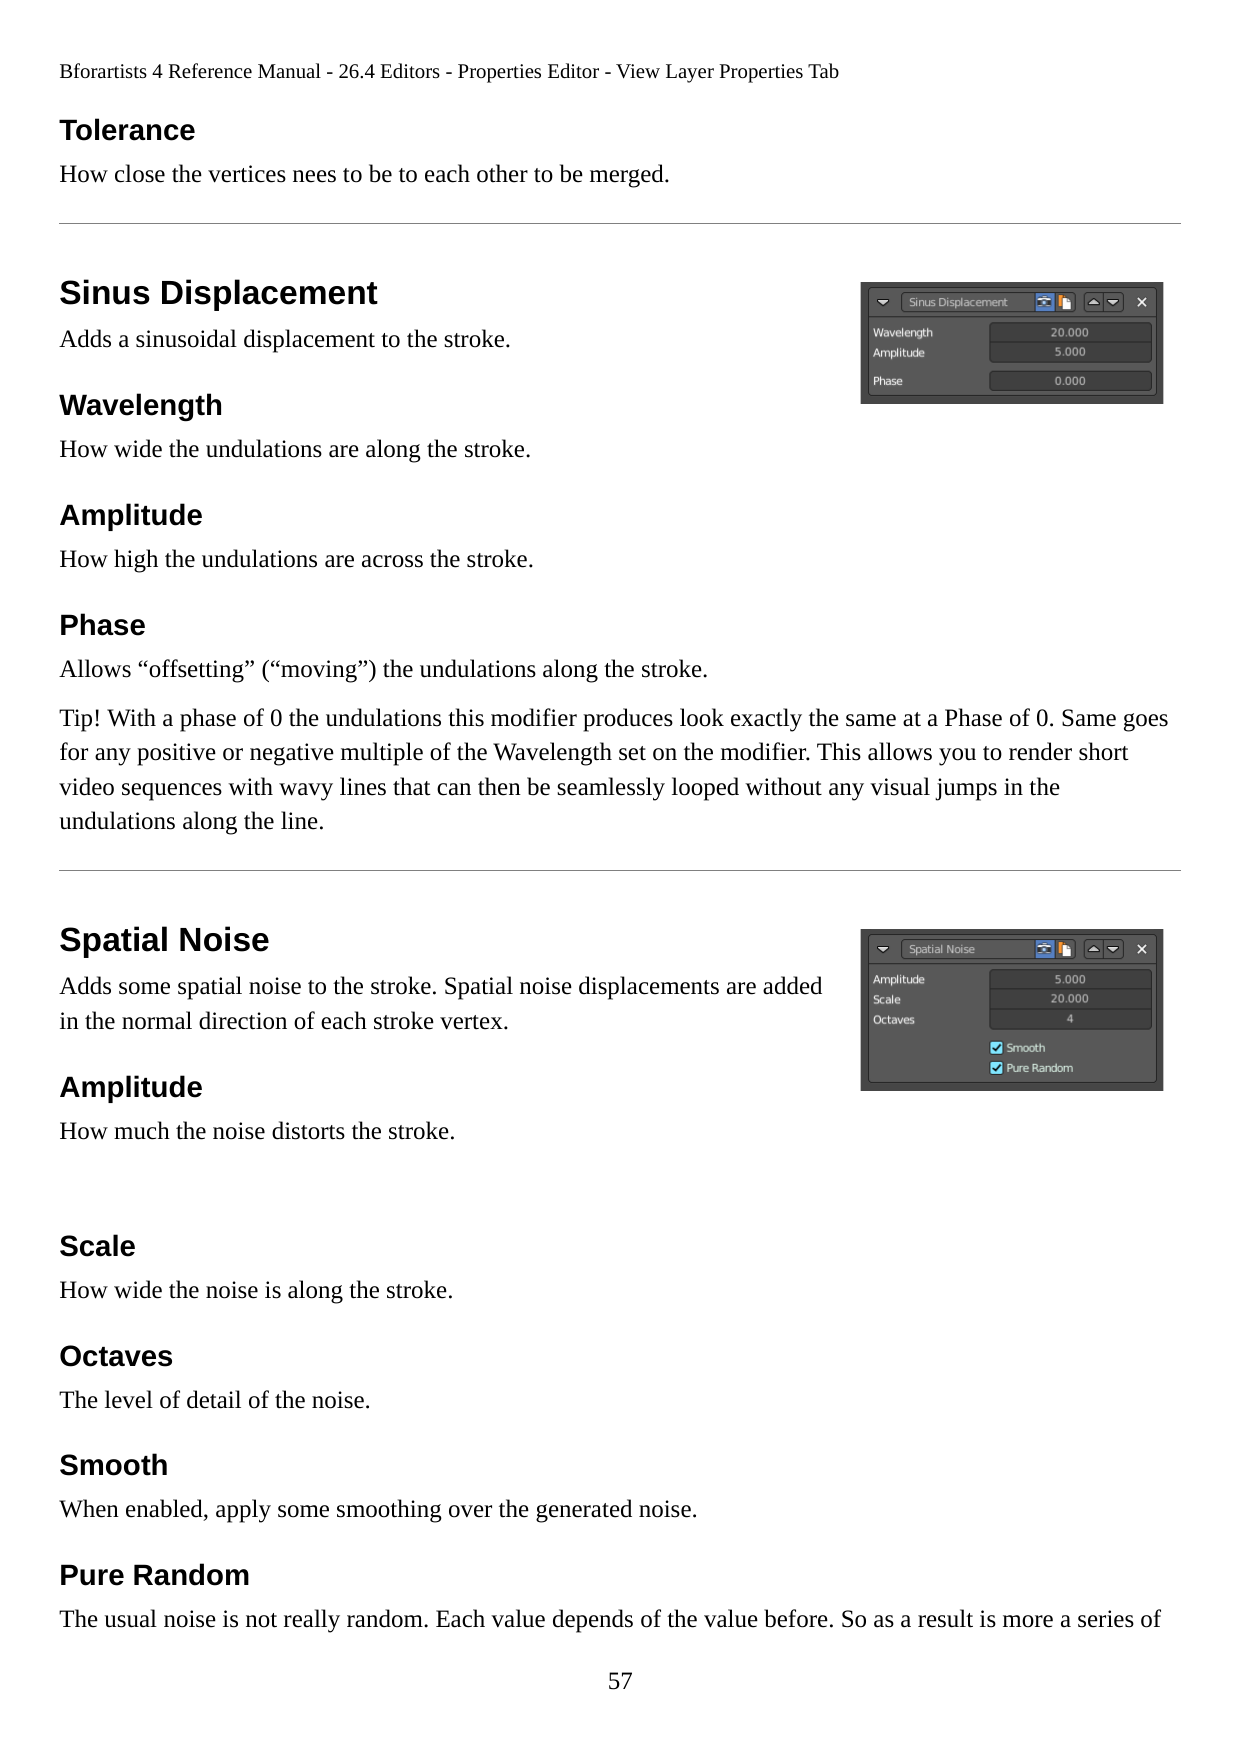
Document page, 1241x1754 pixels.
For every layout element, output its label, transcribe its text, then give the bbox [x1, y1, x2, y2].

subtitle Phase [59, 607, 1181, 641]
subtitle Sinus Displacement [59, 273, 1181, 312]
subtitle Octaves [59, 1338, 1181, 1372]
text Adds some spatial noise to the stroke. Spatial noise displacements are added in the normal direction of each stroke vertex. [59, 971, 860, 1035]
subtitle Smooth [59, 1448, 1181, 1482]
text The usual noise is not really random. Each value depends of the value before. So as a result is more a series of [59, 1604, 1181, 1633]
text How high the undulations are across the stroke. [59, 544, 1181, 573]
subtitle Wavelength [59, 388, 1181, 421]
subtitle Spatial Noise [59, 920, 1181, 959]
text How wide the noise is along the stroke. [59, 1275, 1181, 1303]
subtitle Pure Random [59, 1558, 1181, 1592]
text How close the vertices nees to be to each other to be merged. [59, 159, 1181, 188]
text How much the noise distorts the stroke. [59, 1116, 1181, 1144]
picture [860, 282, 1164, 404]
subtitle Amplitude [59, 1069, 1181, 1103]
text When enabled, apply some smoothing over the generated noise. [59, 1494, 1181, 1523]
text How wide the undulations are along the stroke. [59, 434, 1181, 463]
text Tip! With a phase of 0 the undulations this modifier produces look exactly the same at a Phase of 0. Same goes for any positive or negative multiple of the Wavelength set on the modifier. This allows you to render short video sequences with wavy lines that can then be seamlessly looped without any visual jumps in the undulations along the line. [59, 703, 1181, 835]
subtitle Amplitude [59, 498, 1181, 531]
picture [860, 929, 1164, 1091]
subtitle Tolerance [59, 113, 1181, 146]
text The level of detail of the noise. [59, 1385, 1181, 1413]
text Allows “offsetting” (“moving”) the undulations along the stroke. [59, 654, 1181, 682]
text Adds a sinusoidal displacement to the stroke. [59, 324, 860, 353]
subtitle Scale [59, 1228, 1181, 1262]
